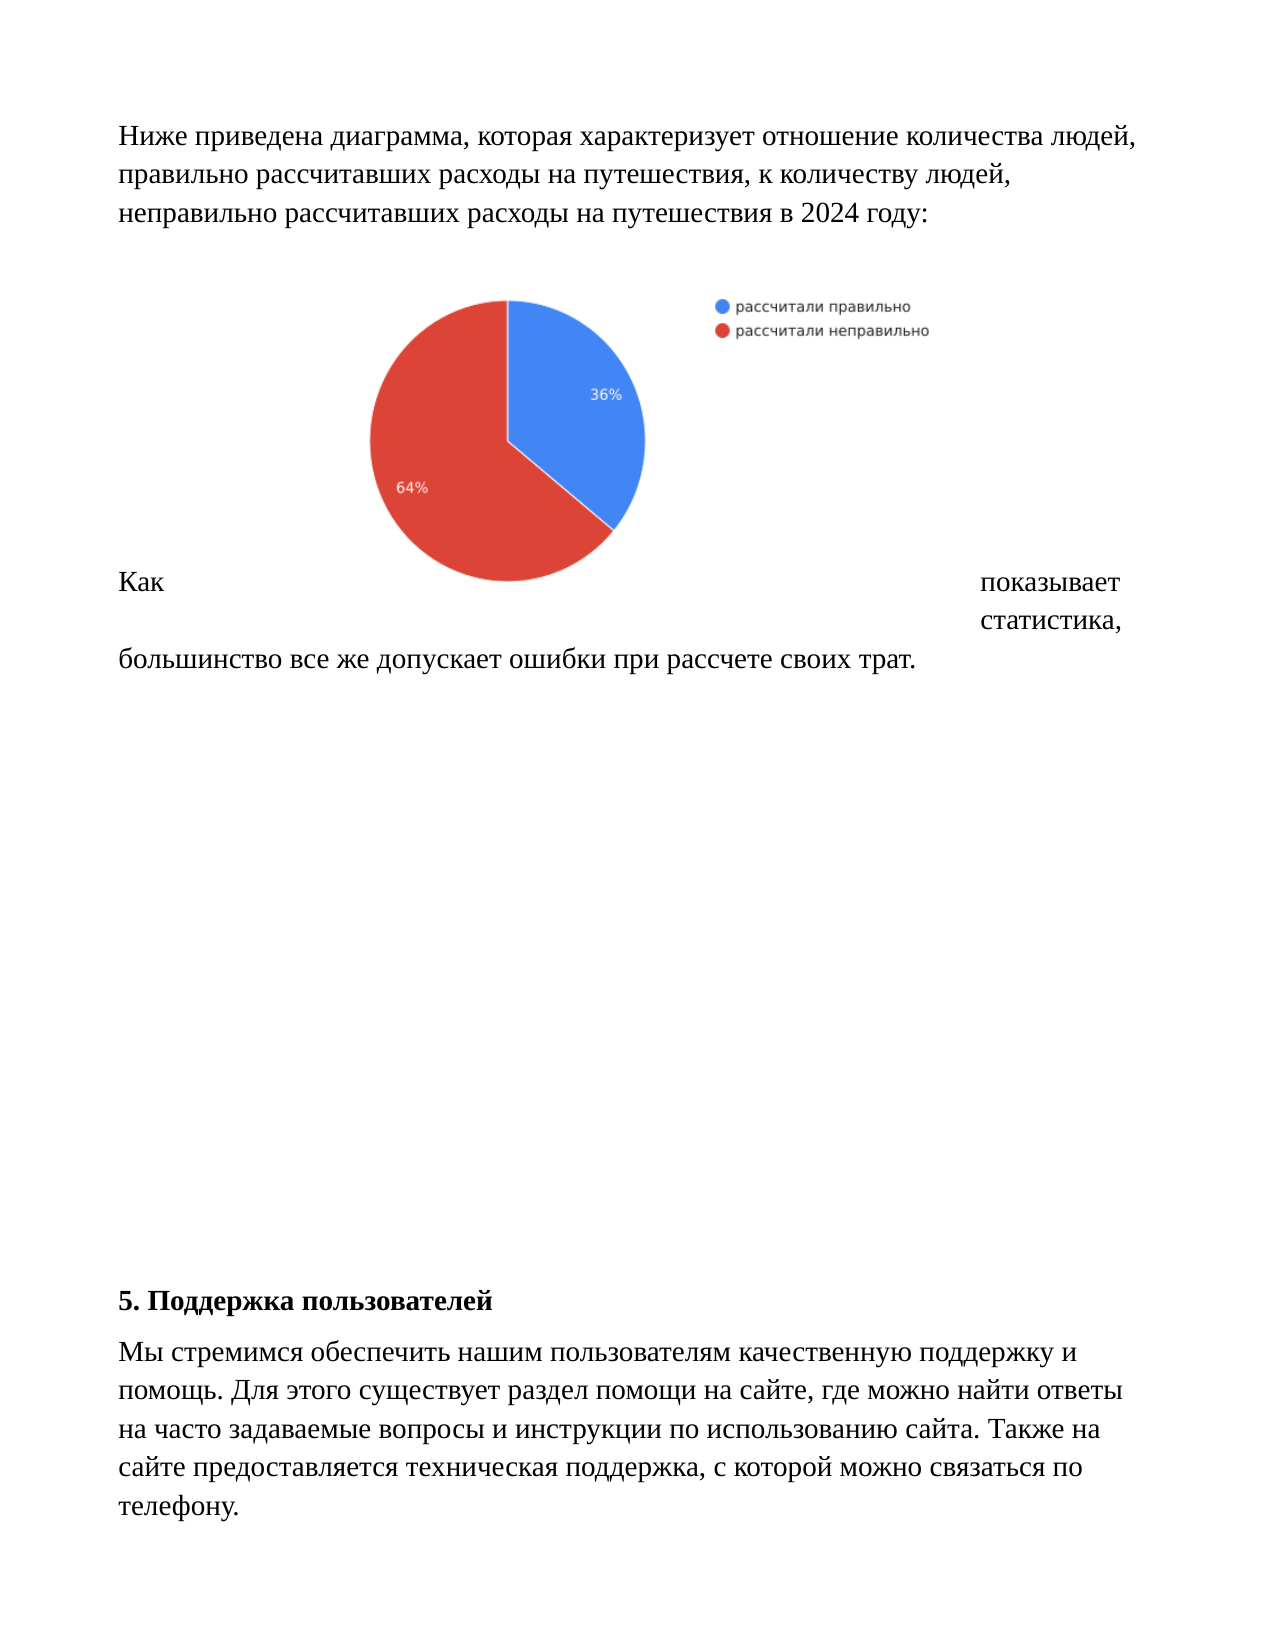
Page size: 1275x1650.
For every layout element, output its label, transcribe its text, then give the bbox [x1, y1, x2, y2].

text Ниже приведена диаграмма, которая характеризует отношение количества людей, правильно рассчитавших расходы на путешествия, к количеству людей, неправильно рассчитавших расходы на путешествия в 2024 году: [118, 118, 1157, 229]
text Как показывает статистика, большинство все же допускает ошибки при рассчете своих трат. [118, 564, 1157, 674]
text Мы стремимся обеспечить нашим пользователям качественную поддержку и помощь. Для этого существует раздел помощи на сайте, где можно найти ответы на часто задаваемые вопросы и инструкции по использованию сайта. Также на сайте предоставляется техническая поддержка, с которой можно связаться по телефону. [118, 1334, 1157, 1521]
text 5. Поддержка пользователей [118, 1283, 1157, 1317]
